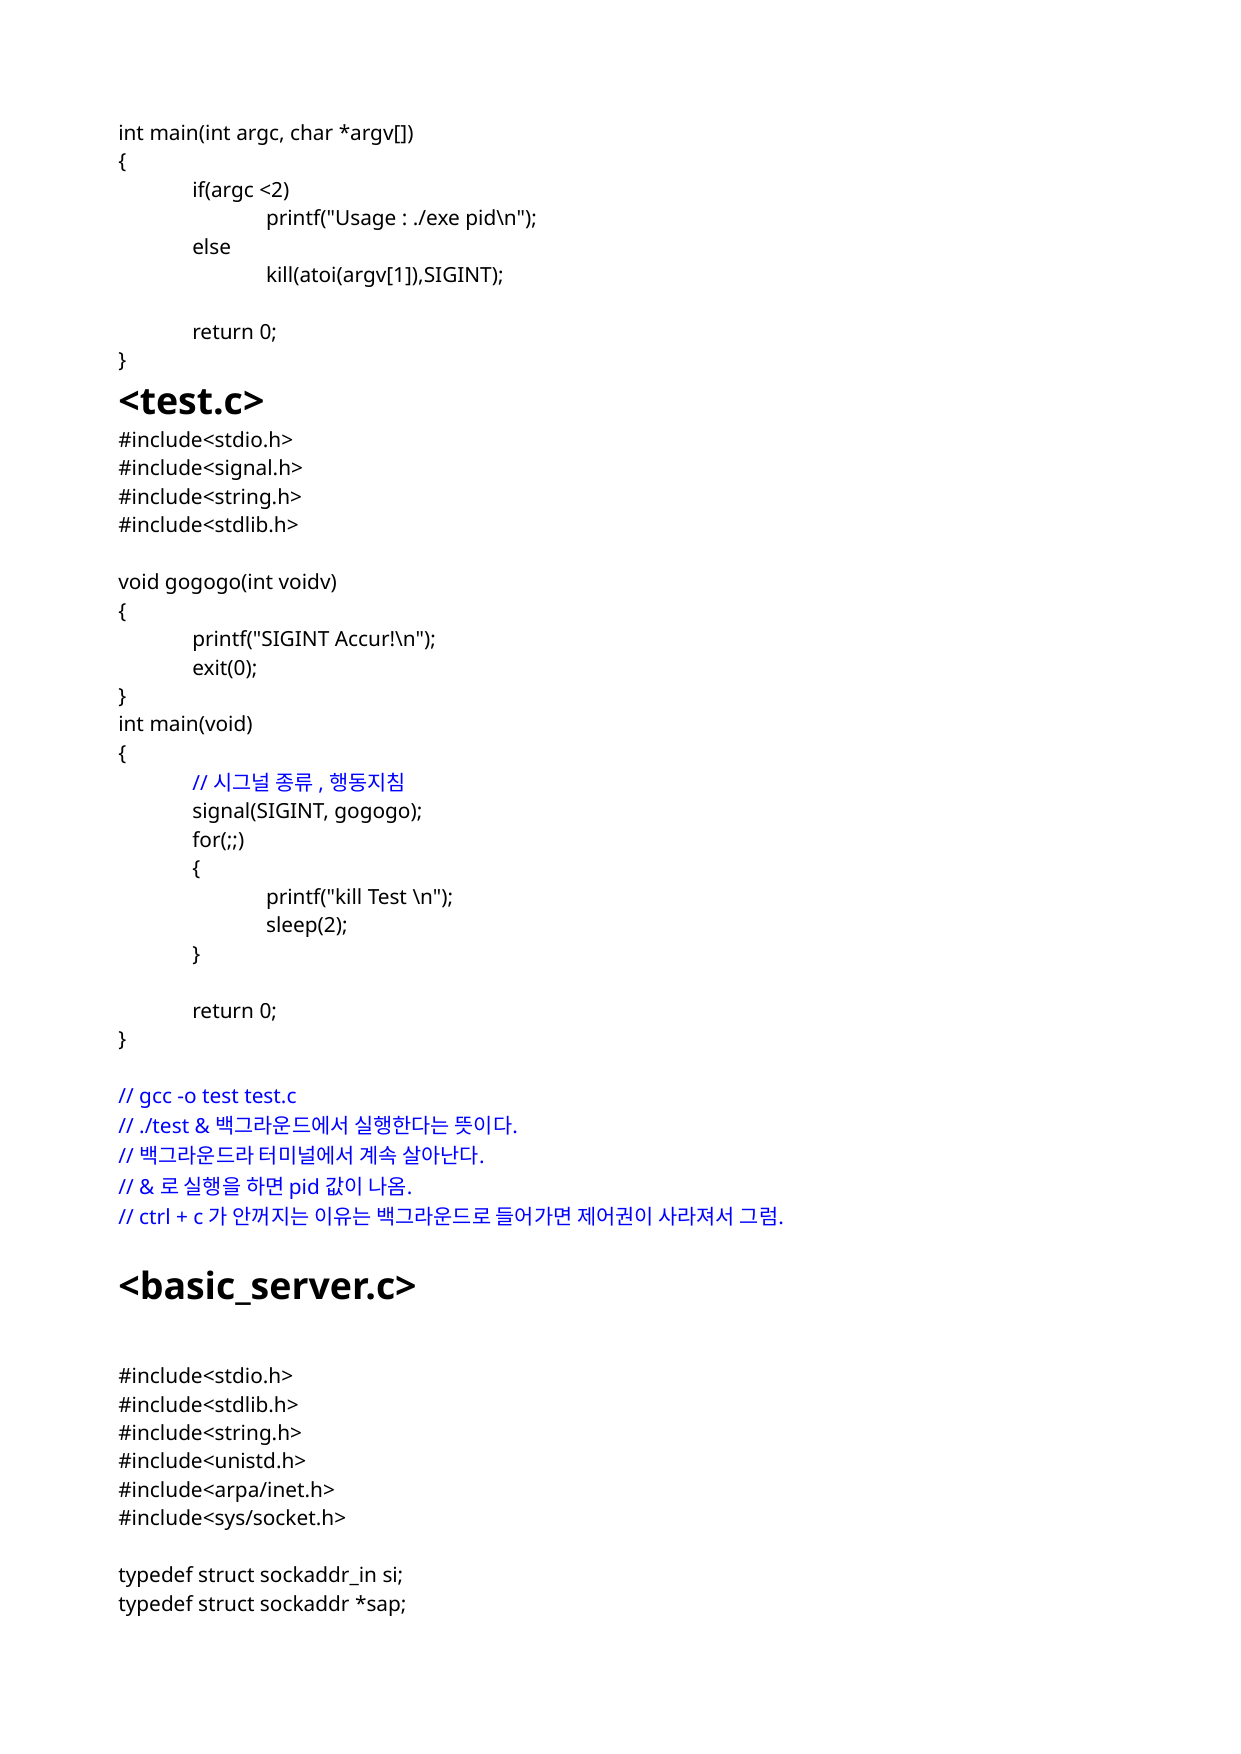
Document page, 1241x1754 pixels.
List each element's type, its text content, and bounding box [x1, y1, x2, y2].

text } [118, 681, 1122, 709]
text typedef struct sockaddr_in si; [118, 1560, 1122, 1589]
text printf("kill Test \n"); [118, 882, 1122, 910]
text typedef struct sockaddr *sap; [118, 1589, 1122, 1617]
text <test.c> [118, 374, 1122, 425]
text printf("SIGINT Accur!\n"); [118, 624, 1122, 653]
text // ./test & 백그라운드에서 실행한다는 뜻이다. [118, 1109, 1122, 1140]
text void gogogo(int voidv) [118, 567, 1122, 596]
text #include<stdlib.h> [118, 1390, 1122, 1418]
text #include<sys/socket.h> [118, 1503, 1122, 1532]
text // 시그널 종류 , 행동지침 [118, 766, 1122, 797]
text #include<unistd.h> [118, 1447, 1122, 1475]
text #include<arpa/inet.h> [118, 1475, 1122, 1503]
text // 백그라운드라 터미널에서 계속 살아난다. [118, 1140, 1122, 1170]
text // ctrl + c 가 안꺼지는 이유는 백그라운드로 들어가면 제어권이 사라져서 그럼. [118, 1200, 1122, 1231]
text // gcc -o test test.c [118, 1081, 1122, 1109]
text signal(SIGINT, gogogo); [118, 797, 1122, 825]
text } [118, 1024, 1122, 1053]
text sleep(2); [118, 910, 1122, 939]
text #include<string.h> [118, 1418, 1122, 1447]
text #include<stdio.h> [118, 425, 1122, 453]
text #include<stdlib.h> [118, 510, 1122, 539]
text kill(atoi(argv[1]),SIGINT); [118, 260, 1122, 289]
text return 0; [118, 317, 1122, 346]
text #include<stdio.h> [118, 1361, 1122, 1390]
text printf("Usage : ./exe pid\n"); [118, 203, 1122, 232]
text else [118, 232, 1122, 260]
text for(;;) [118, 825, 1122, 853]
text { [118, 147, 1122, 175]
text <basic_server.c> [118, 1259, 1122, 1310]
text exit(0); [118, 653, 1122, 681]
text #include<string.h> [118, 482, 1122, 510]
text { [118, 596, 1122, 624]
text // & 로 실행을 하면 pid 값이 나옴. [118, 1170, 1122, 1200]
text { [118, 738, 1122, 766]
text #include<signal.h> [118, 453, 1122, 482]
text int main(int argc, char *argv[]) [118, 118, 1122, 147]
text if(argc <2) [118, 175, 1122, 203]
text { [118, 853, 1122, 882]
text } [118, 939, 1122, 967]
text int main(void) [118, 709, 1122, 738]
text } [118, 346, 1122, 374]
text return 0; [118, 996, 1122, 1024]
